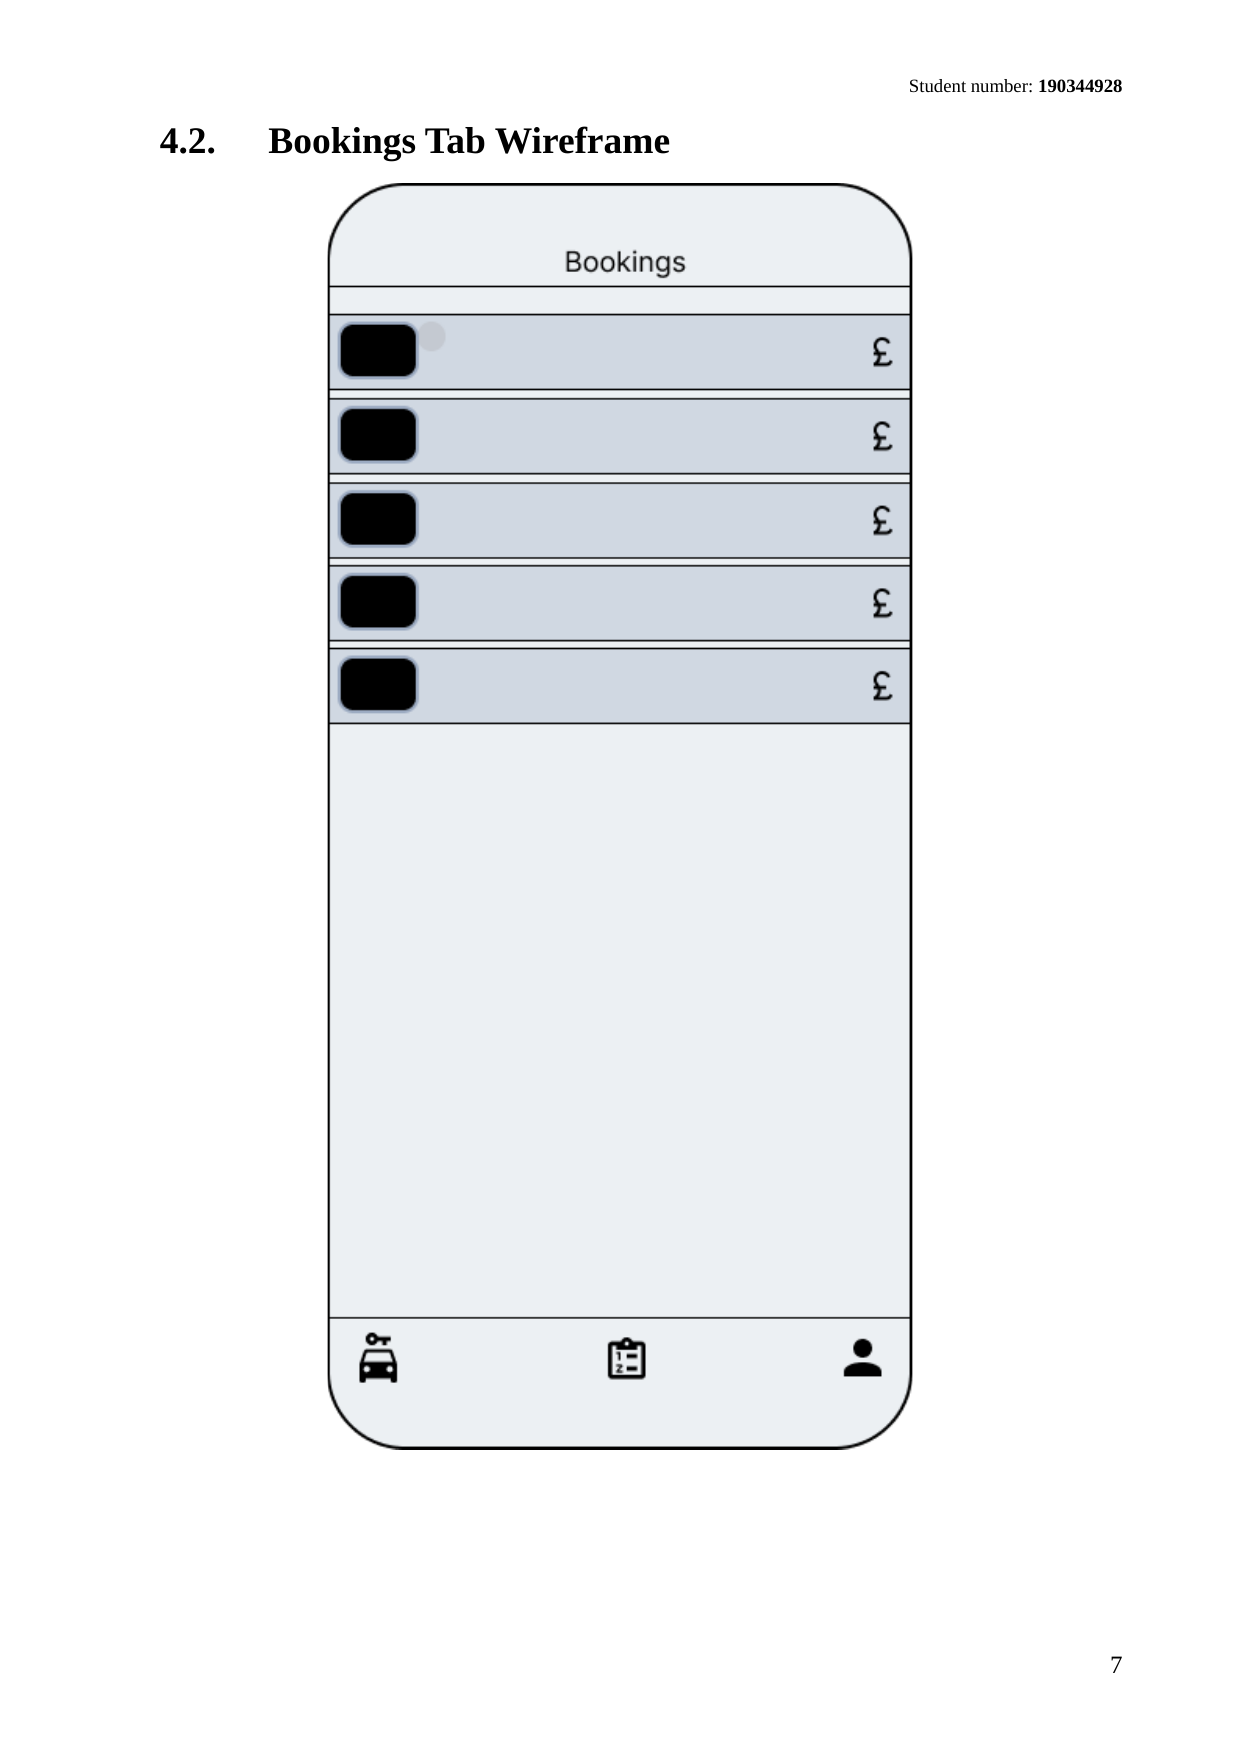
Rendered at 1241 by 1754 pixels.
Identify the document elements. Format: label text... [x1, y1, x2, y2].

subtitle Bookings Tab Wireframe [159, 118, 1122, 161]
picture [327, 183, 913, 1450]
